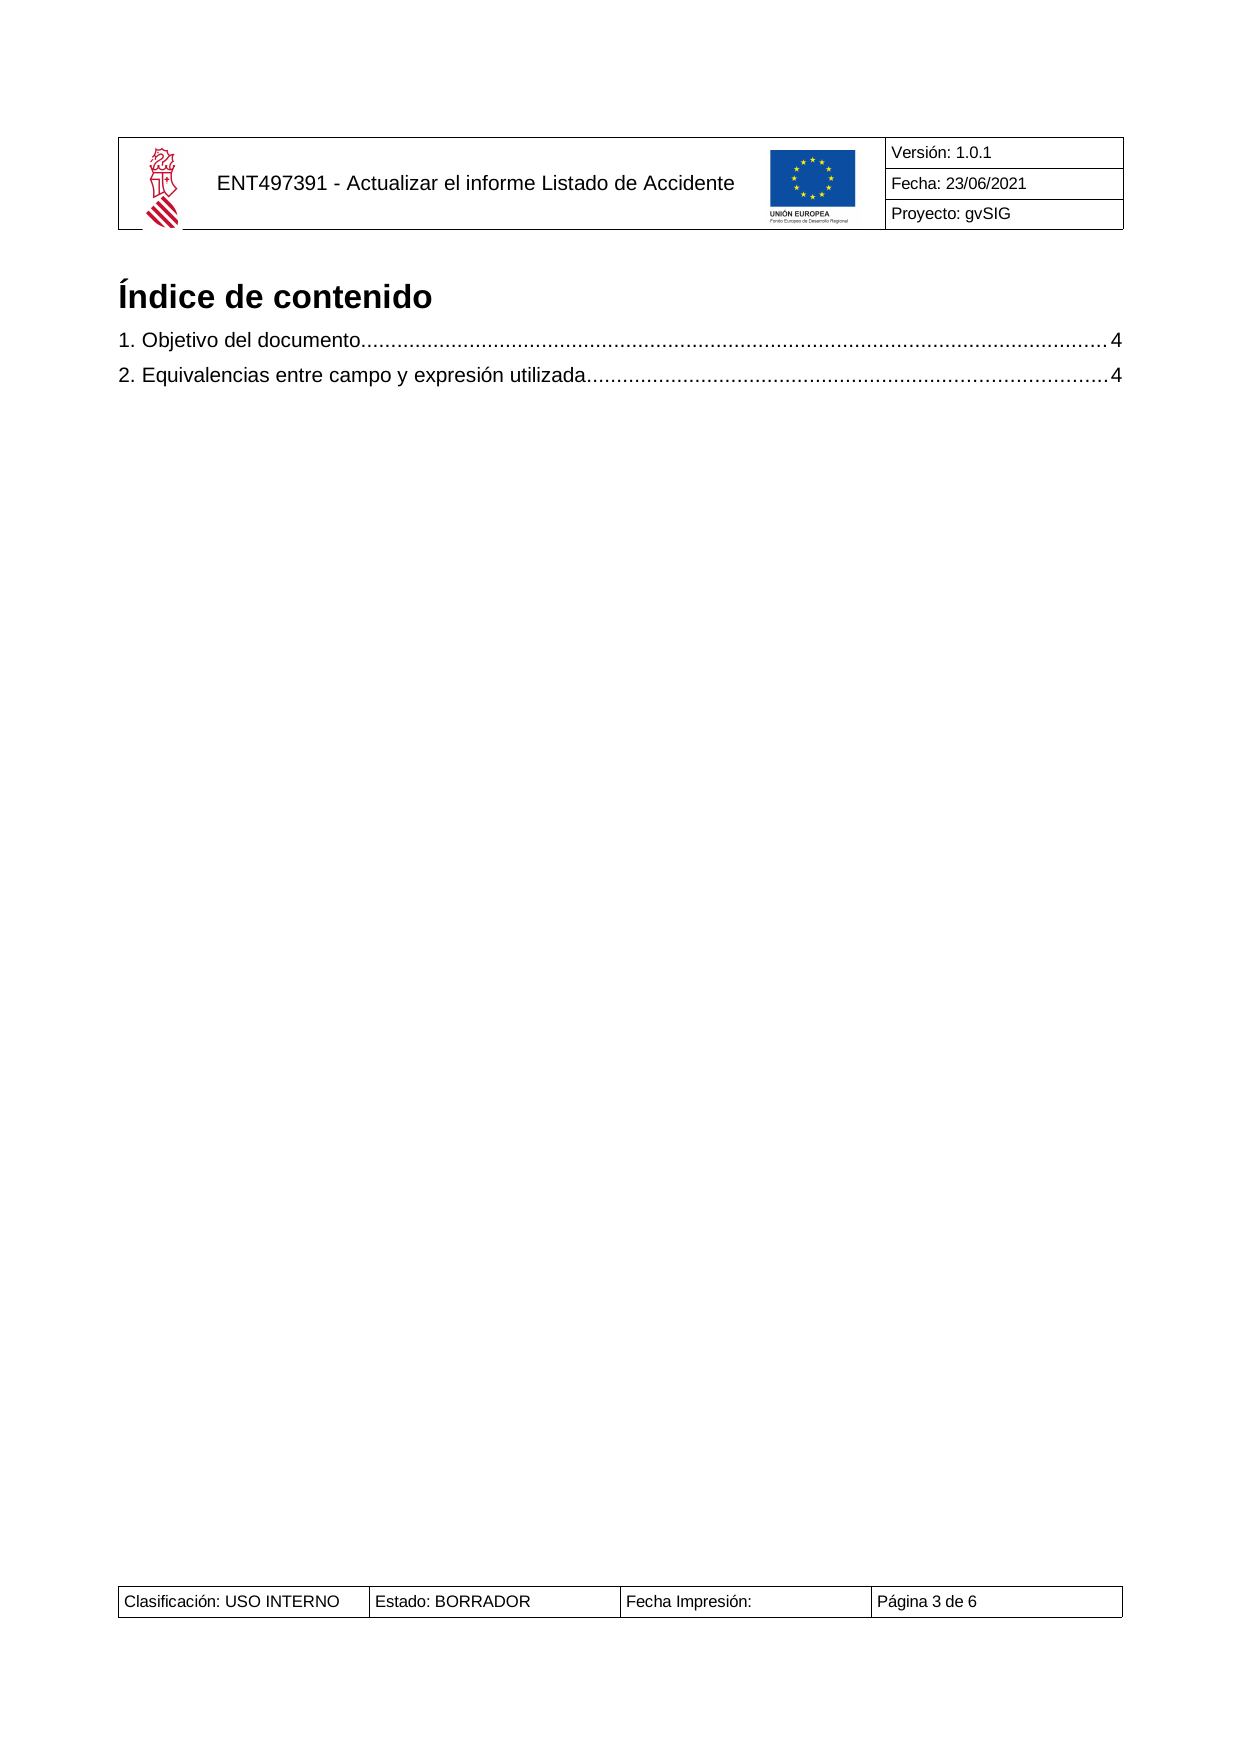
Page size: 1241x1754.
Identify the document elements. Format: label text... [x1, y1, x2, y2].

text 1. Objetivo del documento 4 [118, 328, 1122, 352]
subtitle Índice de contenido [118, 277, 1122, 316]
picture [142, 143, 183, 232]
picture [764, 148, 862, 227]
text 2. Equivalencias entre campo y expresión utilizada 4 [118, 363, 1122, 387]
